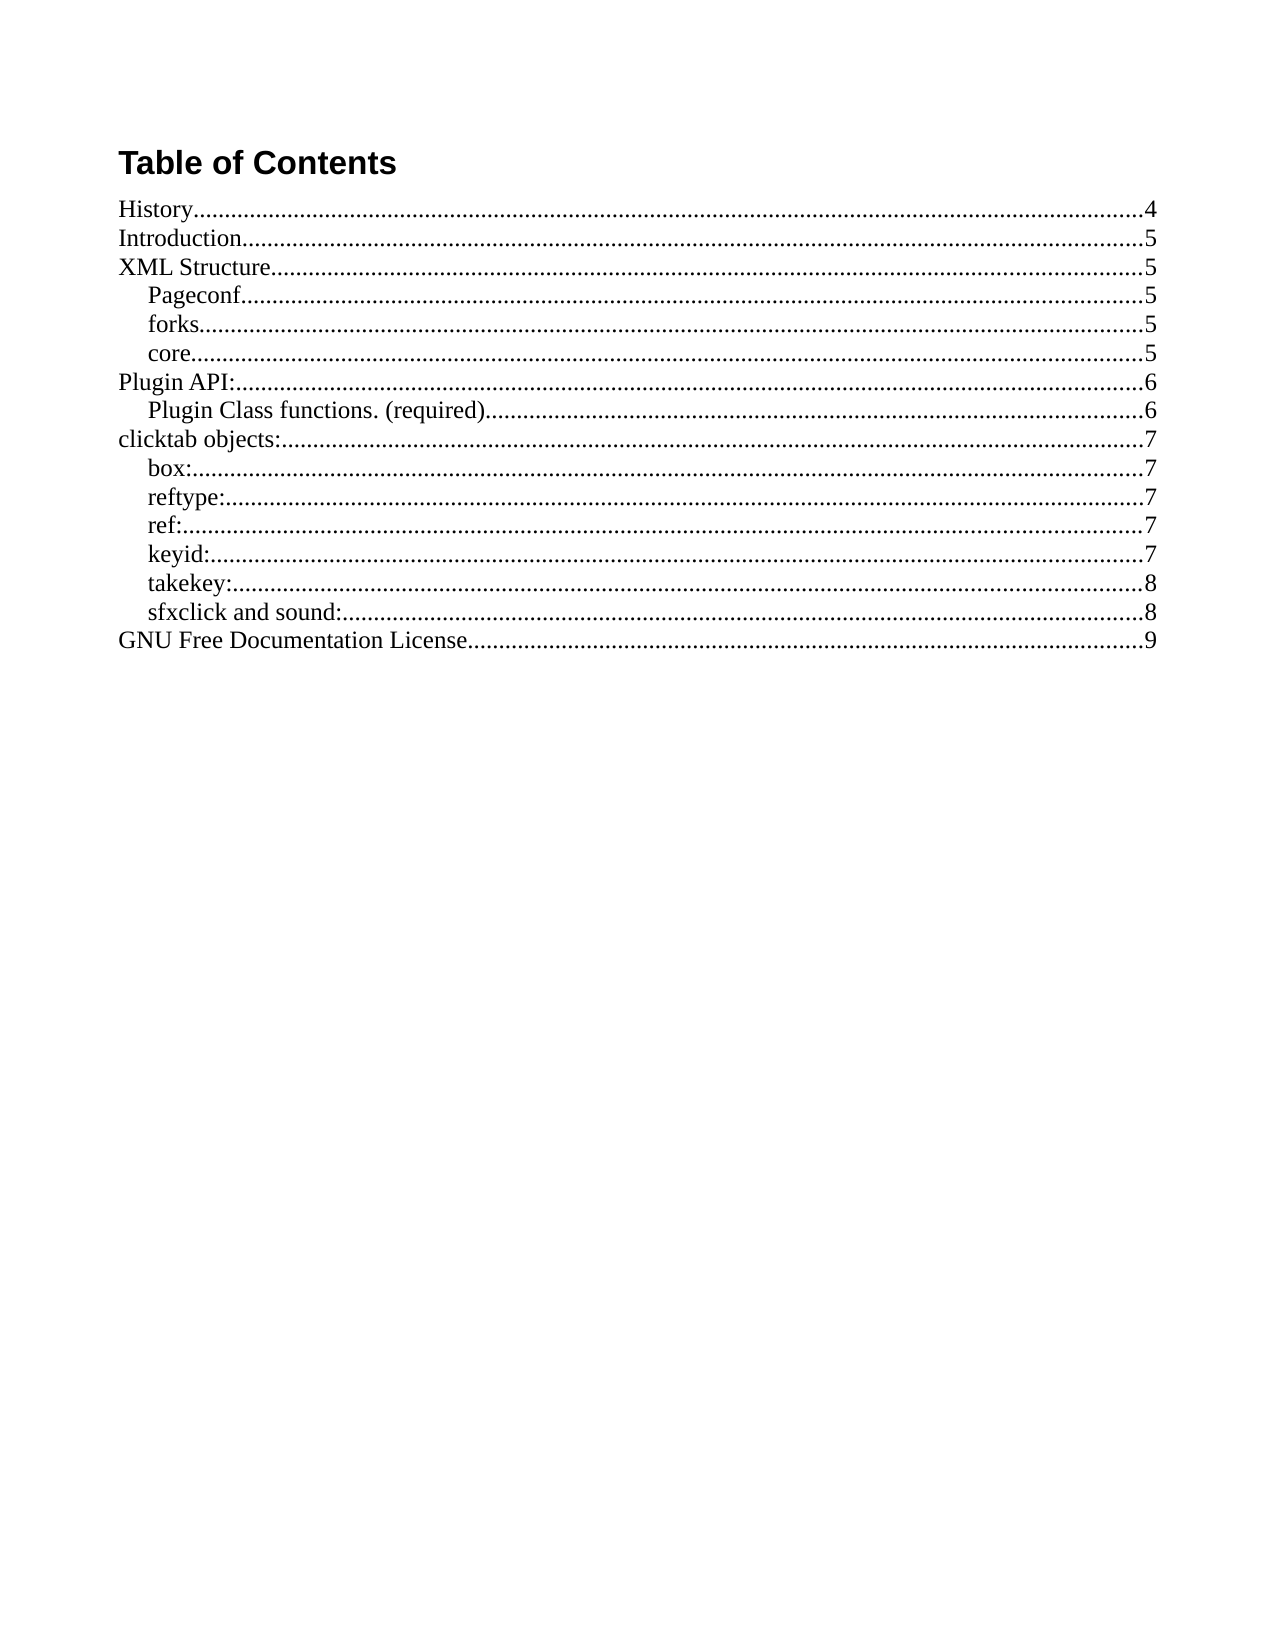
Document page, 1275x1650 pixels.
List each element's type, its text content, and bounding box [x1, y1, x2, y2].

text sfxclick and sound: 8 [148, 597, 1157, 625]
text box: 7 [148, 453, 1157, 482]
text Plugin API: 6 [118, 367, 1157, 395]
text clicktab objects: 7 [118, 424, 1157, 453]
subtitle Table of Contents [118, 143, 1157, 182]
text reftype: 7 [148, 482, 1157, 510]
text forks 5 [148, 309, 1157, 338]
text GNU Free Documentation License 9 [118, 625, 1157, 654]
text takekey: 8 [148, 568, 1157, 597]
text ref: 7 [148, 510, 1157, 539]
text Pageconf 5 [148, 280, 1157, 309]
text History 4 [118, 194, 1157, 223]
text Introduction 5 [118, 223, 1157, 252]
text Plugin Class functions. (required) 6 [148, 395, 1157, 424]
text core 5 [148, 338, 1157, 367]
text keyid: 7 [148, 539, 1157, 568]
text XML Structure 5 [118, 252, 1157, 280]
